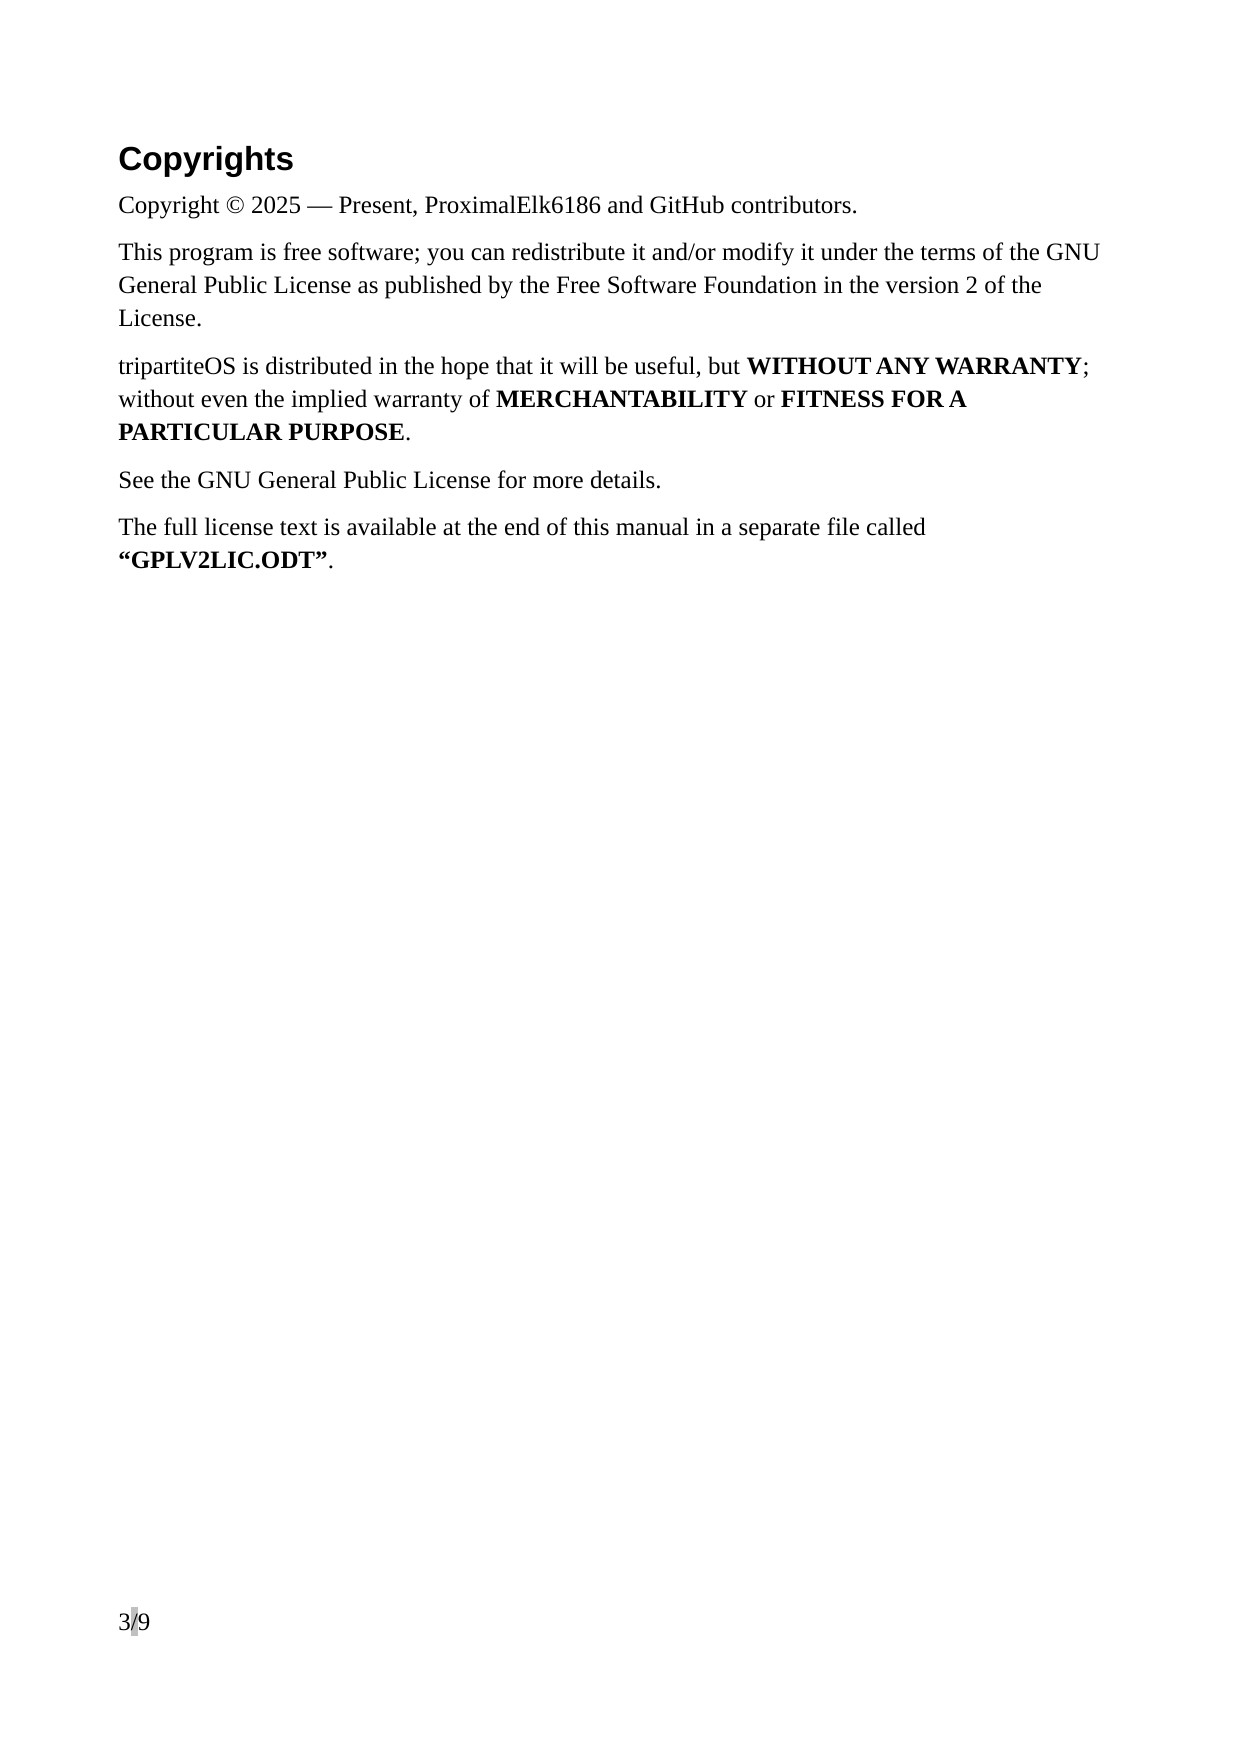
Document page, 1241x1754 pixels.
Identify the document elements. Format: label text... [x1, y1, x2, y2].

text See the GNU General Public License for more details. [118, 465, 1122, 493]
text Copyright © 2025 — Present, ProximalElk6186 and GitHub contributors. [118, 190, 1122, 219]
text This program is free software; you can redistribute it and/or modify it under the terms of the GNU General Public License as published by the Free Software Foundation in the version 2 of the License. [118, 237, 1122, 332]
text The full license text is available at the end of this manual in a separate file called “GPLV2LIC.ODT”. [118, 512, 1122, 574]
text tripartiteOS is distributed in the hope that it will be useful, but WITHOUT ANY WARRANTY; without even the implied warranty of MERCHANTABILITY or FITNESS FOR A PARTICULAR PURPOSE. [118, 351, 1122, 446]
subtitle Copyrights [118, 139, 1122, 177]
